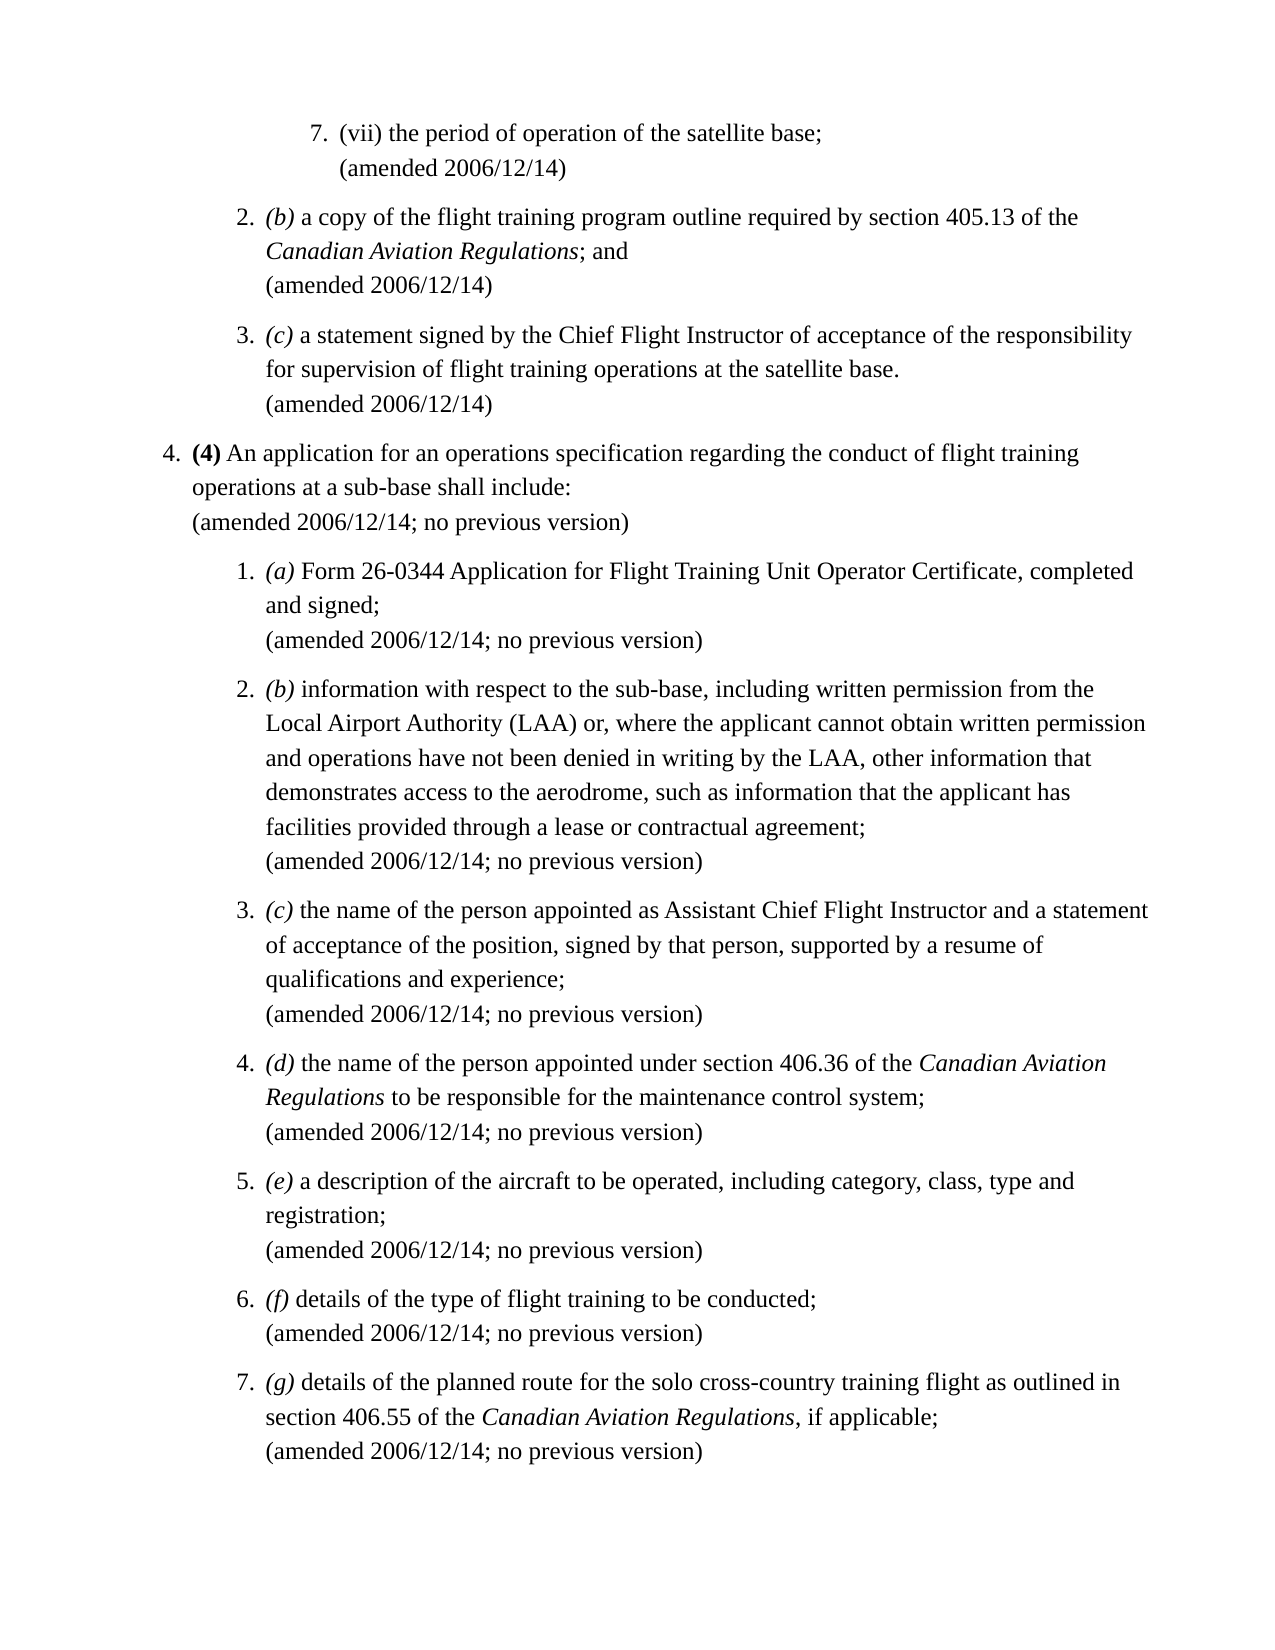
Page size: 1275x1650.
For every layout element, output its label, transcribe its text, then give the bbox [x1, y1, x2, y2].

list (vii) the period of operation of the satellite base; (amended 2006/12/14) [309, 118, 1157, 181]
list (d) the name of the person appointed under section 406.36 of the Canadian Aviation Regulations to be responsible for the maintenance control system; (amended 2006/12/14; no previous version) [236, 1048, 1157, 1145]
list (g) details of the planned route for the solo cross-country training flight as outlined in section 406.55 of the Canadian Aviation Regulations, if applicable; (amended 2006/12/14; no previous version) [236, 1367, 1157, 1465]
list (b) a copy of the flight training program outline required by section 405.13 of the Canadian Aviation Regulations; and (amended 2006/12/14) [236, 202, 1157, 299]
list (e) a description of the aircraft to be operated, including category, class, type and registration; (amended 2006/12/14; no previous version) [236, 1166, 1157, 1263]
list (f) details of the type of flight training to be conducted; (amended 2006/12/14; no previous version) [236, 1284, 1157, 1347]
list (c) a statement signed by the Chief Flight Instructor of acceptance of the responsibility for supervision of flight training operations at the satellite base. (amended 2006/12/14) [236, 320, 1157, 417]
list (b) information with respect to the sub-base, including written permission from the Local Airport Authority (LAA) or, where the applicant cannot obtain written permission and operations have not been denied in writing by the LAA, other information that demonstrates access to the aerodrome, such as information that the applicant has facilities provided through a lease or contractual agreement; (amended 2006/12/14; no previous version) [236, 674, 1157, 875]
list (c) the name of the person appointed as Assistant Chief Flight Instructor and a statement of acceptance of the position, signed by that person, supported by a resume of qualifications and experience; (amended 2006/12/14; no previous version) [236, 895, 1157, 1027]
list (4) An application for an operations specification regarding the conduct of flight training operations at a sub-base shall include: (amended 2006/12/14; no previous version) [162, 438, 1157, 535]
list (a) Form 26-0344 Application for Flight Training Unit Operator Certificate, completed and signed; (amended 2006/12/14; no previous version) [236, 556, 1157, 653]
